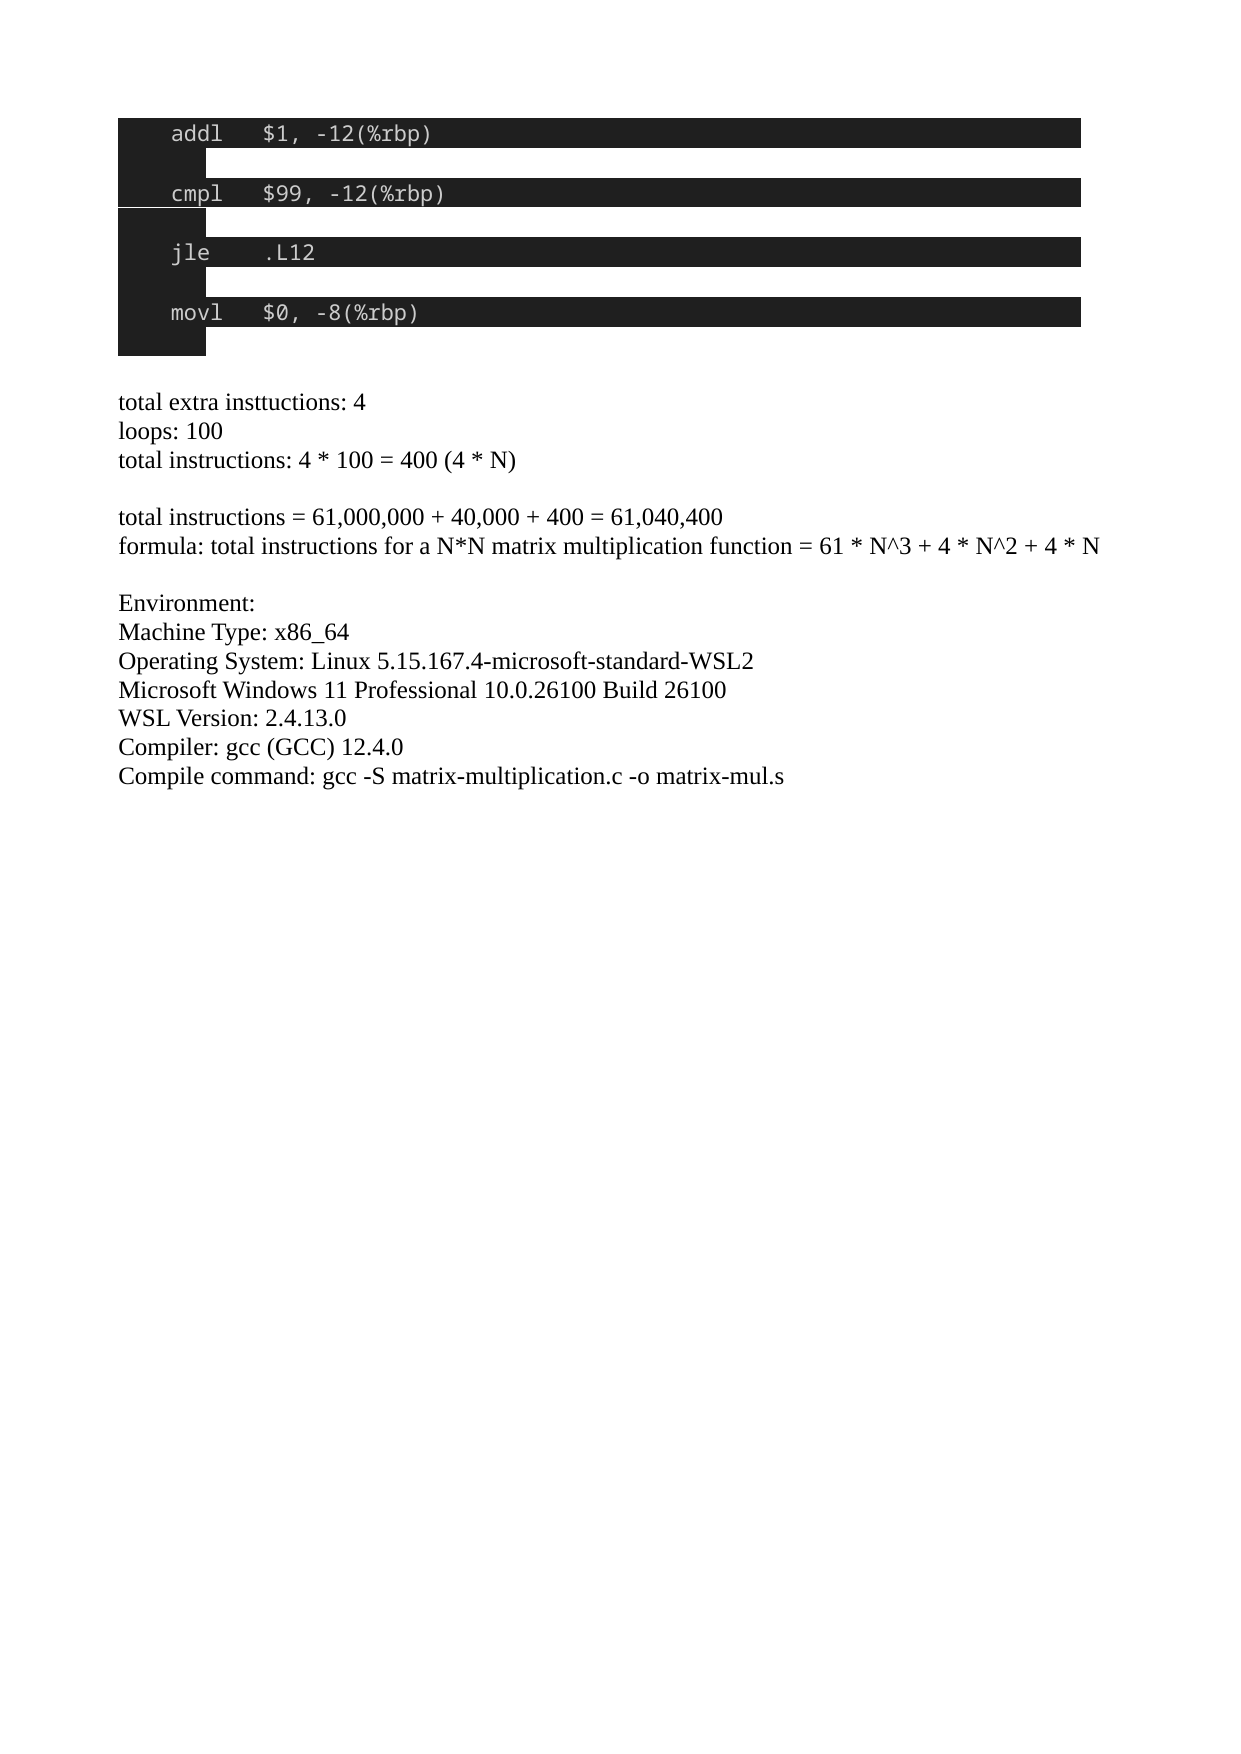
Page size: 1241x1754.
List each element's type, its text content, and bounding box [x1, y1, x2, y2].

text Operating System: Linux 5.15.167.4-microsoft-standard-WSL2 [118, 646, 1122, 675]
text total instructions = 61,000,000 + 40,000 + 400 = 61,040,400 [118, 502, 1122, 531]
text Environment: [118, 588, 1122, 617]
text total instructions: 4 * 100 = 400 (4 * N) [118, 445, 1122, 473]
text Machine Type: x86_64 [118, 617, 1122, 646]
text WSL Version: 2.4.13.0 [118, 703, 1122, 732]
text formula: total instructions for a N*N matrix multiplication function = 61 * N^3 + 4 * N^2 + 4 * N [118, 531, 1122, 560]
text Compile command: gcc -S matrix-multiplication.c -o matrix-mul.s [118, 761, 1122, 790]
text movl $0, -8(%rbp) [118, 297, 1122, 356]
text jle .L12 [118, 237, 1122, 297]
text Compiler: gcc (GCC) 12.4.0 [118, 732, 1122, 761]
text addl $1, -12(%rbp) [118, 118, 1122, 178]
text Microsoft Windows 11 Professional 10.0.26100 Build 26100 [118, 675, 1122, 703]
text cmpl $99, -12(%rbp) [118, 178, 1122, 237]
text total extra insttuctions: 4 [118, 386, 1122, 416]
text loops: 100 [118, 416, 1122, 445]
